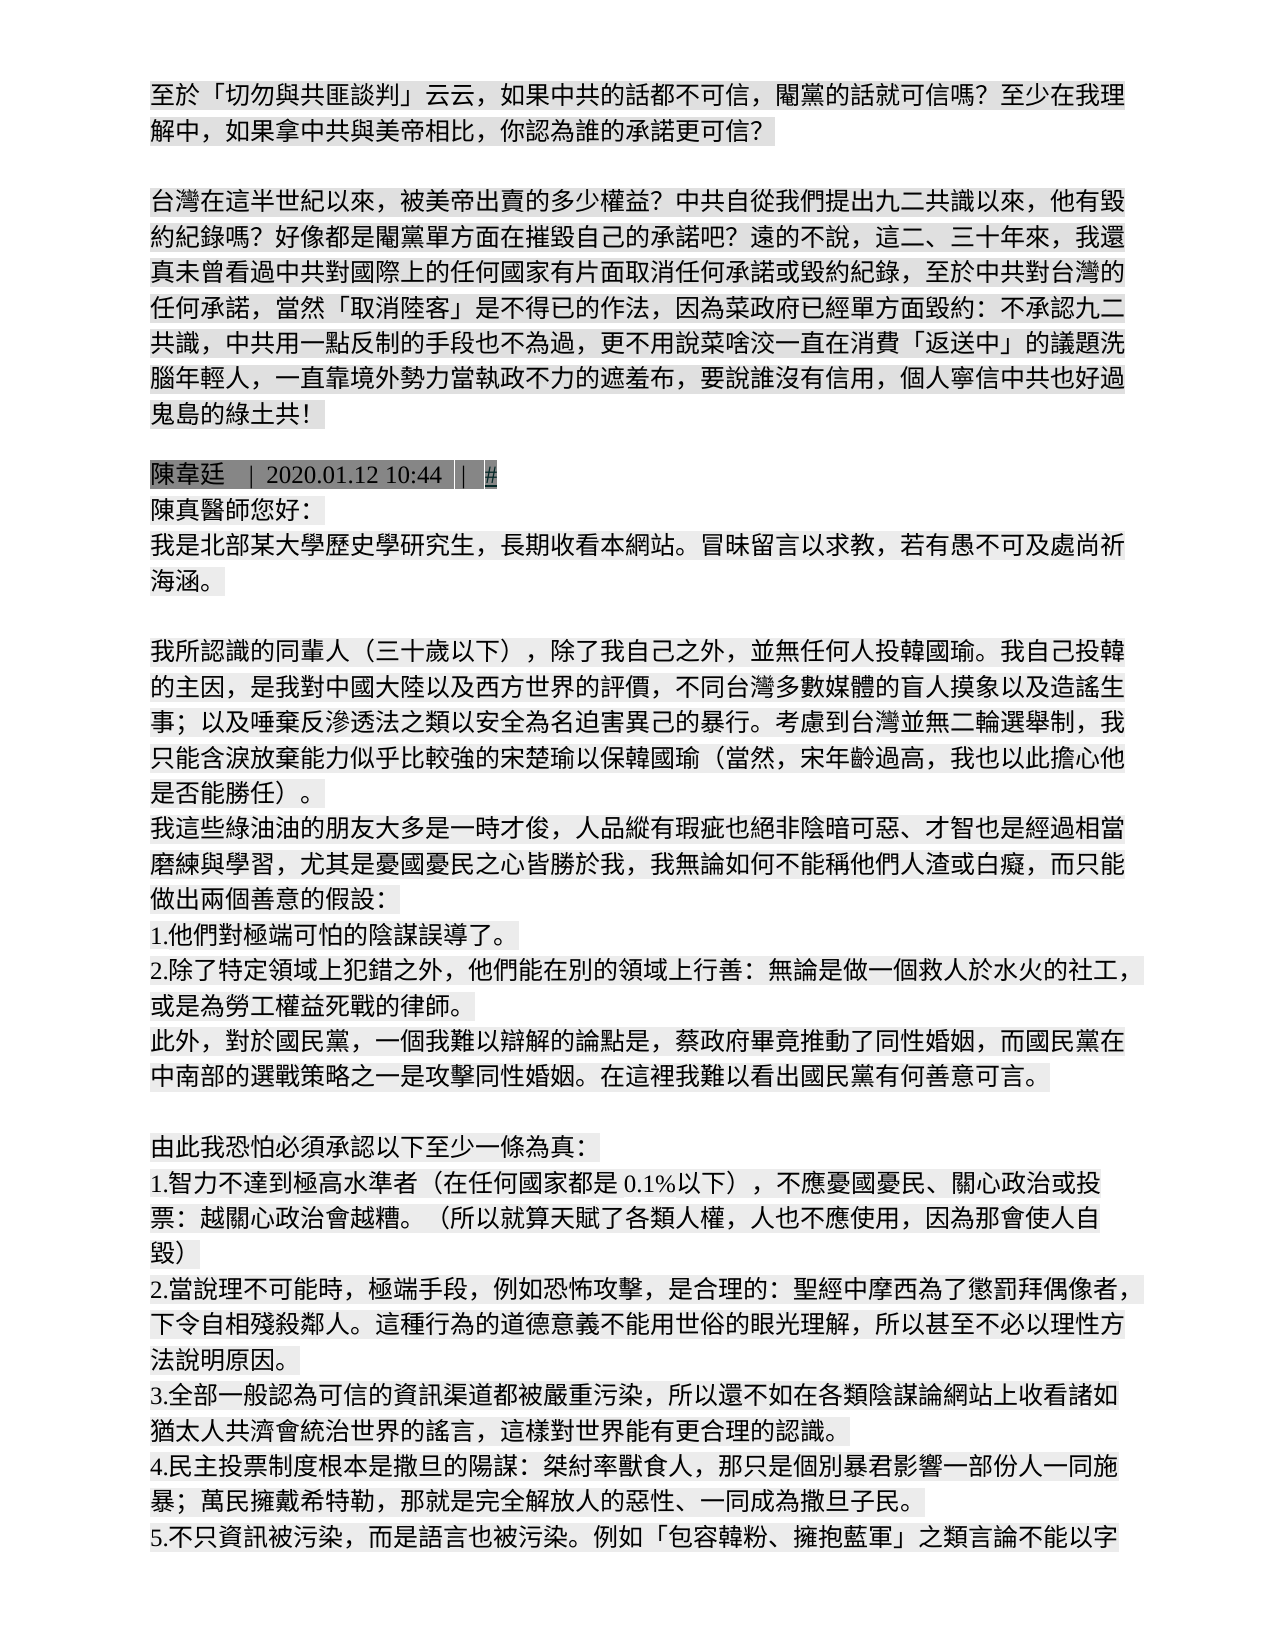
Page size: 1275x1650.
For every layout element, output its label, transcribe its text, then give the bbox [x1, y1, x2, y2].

text 陳韋廷 | 2020.01.12 10:44 | # [150, 454, 1125, 489]
text 陳真醫師您好： 我是北部某大學歷史學研究生，長期收看本網站。冒昧留言以求教，若有愚不可及處尚祈 海涵。 我所認識的同輩人（三十歲以下），除了我自己之外，並無任何人投韓國瑜。我自己投韓的主因，是我對中國大陸以及西方世界的評價，不同台灣多數媒體的盲人摸象以及造謠生事；以及唾棄反滲透法之類以安全為名迫害異己的暴行。考慮到台灣並無二輪選舉制，我只能含淚放棄能力似乎比較強的宋楚瑜以保韓國瑜（當然，宋年齡過高，我也以此擔心他是否能勝任）。 我這些綠油油的朋友大多是一時才俊，人品縱有瑕疵也絕非陰暗可惡、才智也是經過相當磨練與學習，尤其是憂國憂民之心皆勝於我，我無論如何不能稱他們人渣或白癡，而只能做出兩個善意的假設： 1.他們對極端可怕的陰謀誤導了。 2.除了特定領域上犯錯之外，他們能在別的領域上行善：無論是做一個救人於水火的社工，或是為勞工權益死戰的律師。 此外，對於國民黨，一個我難以辯解的論點是，蔡政府畢竟推動了同性婚姻，而國民黨在中南部的選戰策略之一是攻擊同性婚姻。在這裡我難以看出國民黨有何善意可言。 由此我恐怕必須承認以下至少一條為真： 1.智力不達到極高水準者（在任何國家都是0.1%以下），不應憂國憂民、關心政治或投票：越關心政治會越糟。（所以就算天賦了各類人權，人也不應使用，因為那會使人自毀） 2.當說理不可能時，極端手段，例如恐怖攻擊，是合理的：聖經中摩西為了懲罰拜偶像者，下令自相殘殺鄰人。這種行為的道德意義不能用世俗的眼光理解，所以甚至不必以理性方法說明原因。 3.全部一般認為可信的資訊渠道都被嚴重污染，所以還不如在各類陰謀論網站上收看諸如猶太人共濟會統治世界的謠言，這樣對世界能有更合理的認識。 4.民主投票制度根本是撒旦的陽謀：桀紂率獸食人，那只是個別暴君影響一部份人一同施暴；萬民擁戴希特勒，那就是完全解放人的惡性、一同成為撒旦子民。 5.不只資訊被污染，而是語言也被污染。例如「包容韓粉、擁抱藍軍」之類言論不能以字面意義理解，而是必須察覺敵人的話語預設排除了很多人。所以傾聽無必要甚至有害，吾人必須直接預設敵我關係，然後對敵人的甜言蜜語全部反面理解。先總統 蔣公嘗言切勿與共匪談判，共匪總是說謊。旨哉斯言！ 以上任何一條，都比特定人士當選更令人絕望。因為這不只牽涉四年的不幸，而是人類存在的絕望無助，以及自由（對99.9%的人）、誠實與善良（對所有人）之不可能。欲獨善其身，可乎？ 陳韋廷 敬上 [150, 489, 1125, 1552]
text 以個人的理解，同儕當中，不乏博、碩士之流，但是他們的智力只僅於他們的專業，對於垮領域的知識或常識上的理解會異於常人也不必有太大的訝異，他們這些人大多屬於年輕之輩，當然也有4、50以上的年紀，對於政治、社會的脈動根本很少關心，每天加班哪能花時間在這問題的研究上？他們只要看標題就已經心中定奪一切，會有「理解上的誤差」，是想當然耳！ 例如本人遇過的工程師不乏上百萬年薪，但是挺菜的不計其數，有中、老、年輕人，都一一對「返送中」事件買了閹黨的單，你要說他們愚蠢也不至於，但是他們的智商僅於專業上罷了，像這種「科技新貧」的「生活白痴」大有人在，你能說他蠢嗎？他的確是很蠢，更遑論是對於政治上的理解了！ 至於「切勿與共匪談判」云云，如果中共的話都不可信，閹黨的話就可信嗎？至少在我理解中，如果拿中共與美帝相比，你認為誰的承諾更可信？ 台灣在這半世紀以來，被美帝出賣的多少權益？中共自從我們提出九二共識以來，他有毀約紀錄嗎？好像都是閹黨單方面在摧毀自己的承諾吧？遠的不說，這二、三十年來，我還真未曾看過中共對國際上的任何國家有片面取消任何承諾或毀約紀錄，至於中共對台灣的任何承諾，當然「取消陸客」是不得已的作法，因為菜政府已經單方面毀約：不承認九二共識，中共用一點反制的手段也不為過，更不用說菜啥洨一直在消費「返送中」的議題洗腦年輕人，一直靠境外勢力當執政不力的遮羞布，要說誰沒有信用，個人寧信中共也好過鬼島的綠土共！ [150, 75, 1125, 429]
